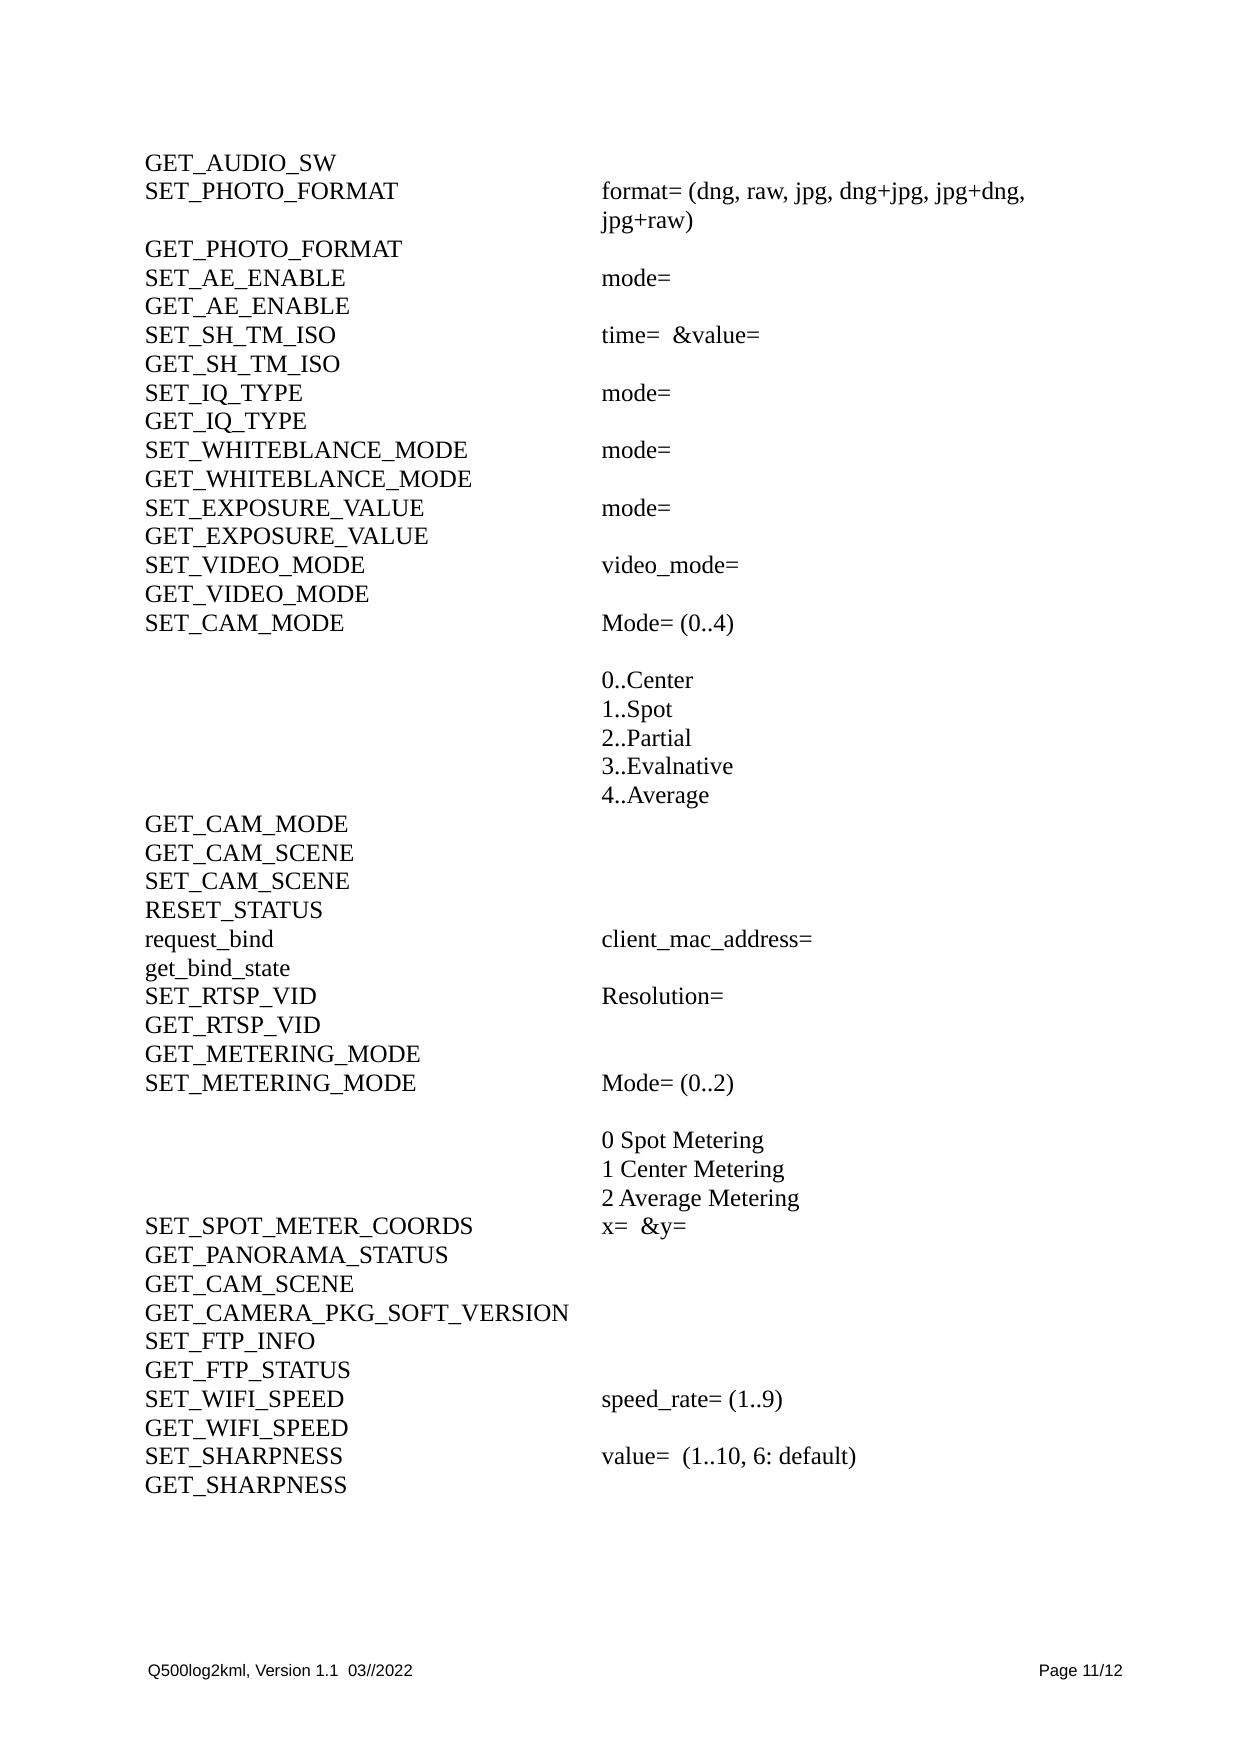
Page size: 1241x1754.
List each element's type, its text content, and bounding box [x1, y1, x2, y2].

table_cell GET_WIFI_SPEED [141, 1413, 598, 1441]
table_cell SET_CAM_MODE [141, 608, 598, 809]
table_cell GET_IQ_TYPE [141, 406, 598, 435]
table_cell [598, 838, 1029, 866]
table_cell GET_SHARPNESS [141, 1470, 598, 1499]
table_cell RESET_STATUS [141, 895, 598, 924]
table_cell Mode= (0..4) 0..Center 1..Spot 2..Partial 3..Evalnative 4..Average [598, 608, 1029, 809]
table_cell GET_CAMERA_PKG_SOFT_VERSION [141, 1298, 598, 1326]
table_cell SET_VIDEO_MODE [141, 550, 598, 579]
table_cell [598, 1039, 1029, 1068]
table_cell format= (dng, raw, jpg, dng+jpg, jpg+dng, jpg+raw) [598, 176, 1029, 234]
table_cell [598, 1269, 1029, 1298]
table_cell [598, 1355, 1029, 1384]
table_cell value= (1..10, 6: default) [598, 1441, 1029, 1470]
table_cell [598, 809, 1029, 838]
table_cell SET_AE_ENABLE [141, 263, 598, 291]
table_cell mode= [598, 378, 1029, 406]
table_cell SET_SPOT_METER_COORDS [141, 1211, 598, 1240]
table_cell client_mac_address= [598, 924, 1029, 953]
table_cell GET_PHOTO_FORMAT [141, 234, 598, 263]
table_cell SET_SH_TM_ISO [141, 320, 598, 349]
table_cell SET_EXPOSURE_VALUE [141, 493, 598, 521]
table_cell GET_RTSP_VID [141, 1010, 598, 1039]
table_cell SET_FTP_INFO [141, 1326, 598, 1355]
table_cell [598, 406, 1029, 435]
table_cell GET_AE_ENABLE [141, 291, 598, 320]
table_cell [598, 148, 1029, 176]
table_cell speed_rate= (1..9) [598, 1384, 1029, 1413]
table_cell mode= [598, 435, 1029, 464]
table_cell GET_AUDIO_SW [141, 148, 598, 176]
table_cell [598, 1010, 1029, 1039]
table_cell [598, 234, 1029, 263]
table_cell [598, 1240, 1029, 1269]
table_cell Resolution= [598, 981, 1029, 1010]
table_cell GET_PANORAMA_STATUS [141, 1240, 598, 1269]
table_cell Mode= (0..2) 0 Spot Metering 1 Center Metering 2 Average Metering [598, 1068, 1029, 1211]
table_cell [598, 953, 1029, 981]
table_cell [598, 291, 1029, 320]
table_cell GET_CAM_MODE [141, 809, 598, 838]
table_cell mode= [598, 493, 1029, 521]
table_cell SET_METERING_MODE [141, 1068, 598, 1211]
table_cell GET_METERING_MODE [141, 1039, 598, 1068]
table_cell [598, 521, 1029, 550]
table_cell GET_FTP_STATUS [141, 1355, 598, 1384]
table_cell get_bind_state [141, 953, 598, 981]
table_cell [598, 349, 1029, 378]
table_cell GET_SH_TM_ISO [141, 349, 598, 378]
table_cell [598, 895, 1029, 924]
table_cell video_mode= [598, 550, 1029, 579]
table_cell [598, 579, 1029, 608]
table_cell GET_CAM_SCENE [141, 1269, 598, 1298]
table_cell [598, 464, 1029, 493]
table_cell GET_WHITEBLANCE_MODE [141, 464, 598, 493]
table_cell GET_EXPOSURE_VALUE [141, 521, 598, 550]
table_cell x= &y= [598, 1211, 1029, 1240]
table_cell SET_PHOTO_FORMAT [141, 176, 598, 234]
table_cell SET_WHITEBLANCE_MODE [141, 435, 598, 464]
table_cell request_bind [141, 924, 598, 953]
table_cell [598, 1413, 1029, 1441]
table_cell [598, 1470, 1029, 1499]
table_cell [598, 866, 1029, 895]
table_cell SET_SHARPNESS [141, 1441, 598, 1470]
table_cell SET_WIFI_SPEED [141, 1384, 598, 1413]
table_cell SET_RTSP_VID [141, 981, 598, 1010]
table_cell GET_CAM_SCENE [141, 838, 598, 866]
table_cell SET_CAM_SCENE [141, 866, 598, 895]
table_cell mode= [598, 263, 1029, 291]
table_cell time= &value= [598, 320, 1029, 349]
table_cell [598, 1326, 1029, 1355]
table_cell GET_VIDEO_MODE [141, 579, 598, 608]
table_cell SET_IQ_TYPE [141, 378, 598, 406]
table_cell [598, 1298, 1029, 1326]
